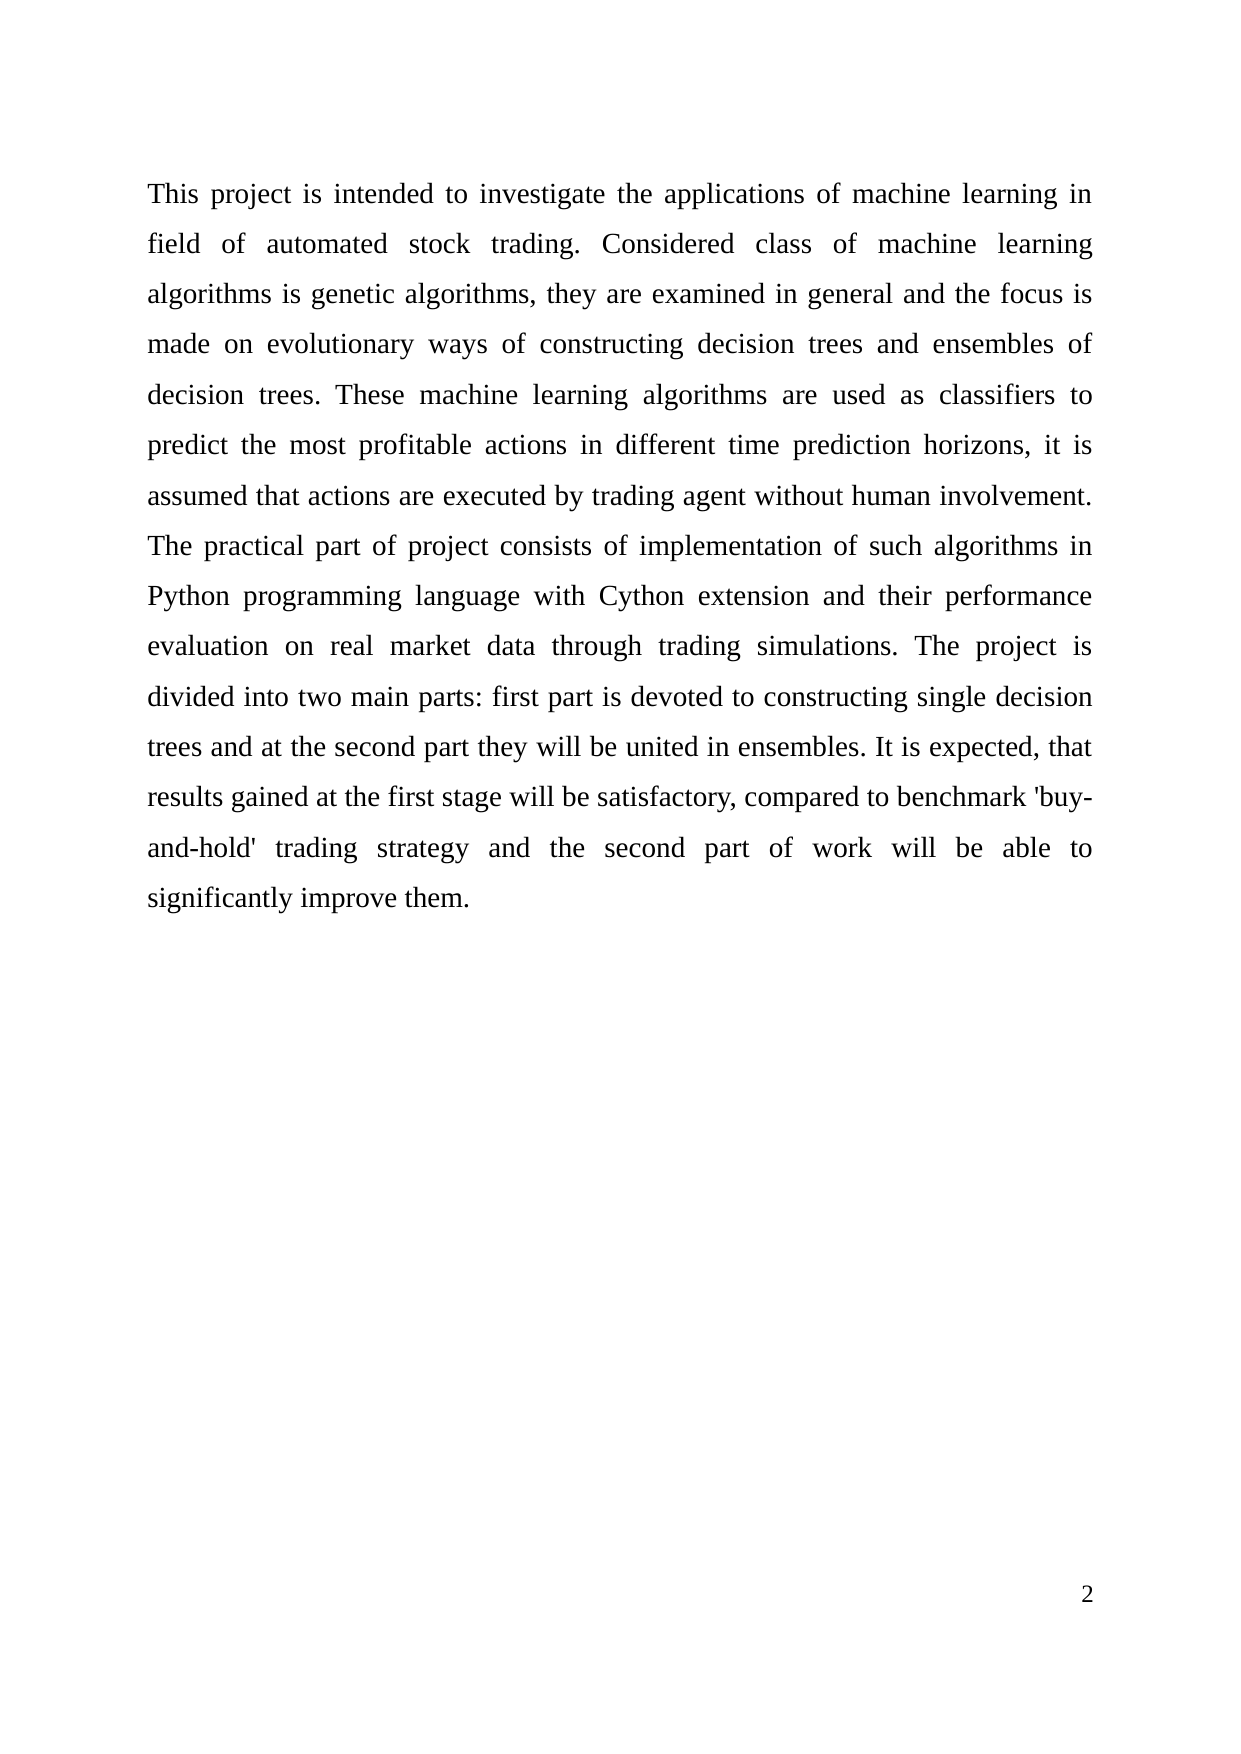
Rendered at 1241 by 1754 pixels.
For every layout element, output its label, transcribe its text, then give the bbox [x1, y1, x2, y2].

text This project is intended to investigate the applications of machine learning in field of automated stock trading. Considered class of machine learning algorithms is genetic algorithms, they are examined in general and the focus is made on evolutionary ways of constructing decision trees and ensembles of decision trees. These machine learning algorithms are used as classifiers to predict the most profitable actions in different time prediction horizons, it is assumed that actions are executed by trading agent without human involvement. The practical part of project consists of implementation of such algorithms in Python programming language with Cython extension and their performance evaluation on real market data through trading simulations. The project is divided into two main parts: first part is devoted to constructing single decision trees and at the second part they will be united in ensembles. It is expected, that results gained at the first stage will be satisfactory, compared to benchmark 'buy-and-hold' trading strategy and the second part of work will be able to significantly improve them. [147, 176, 1093, 914]
